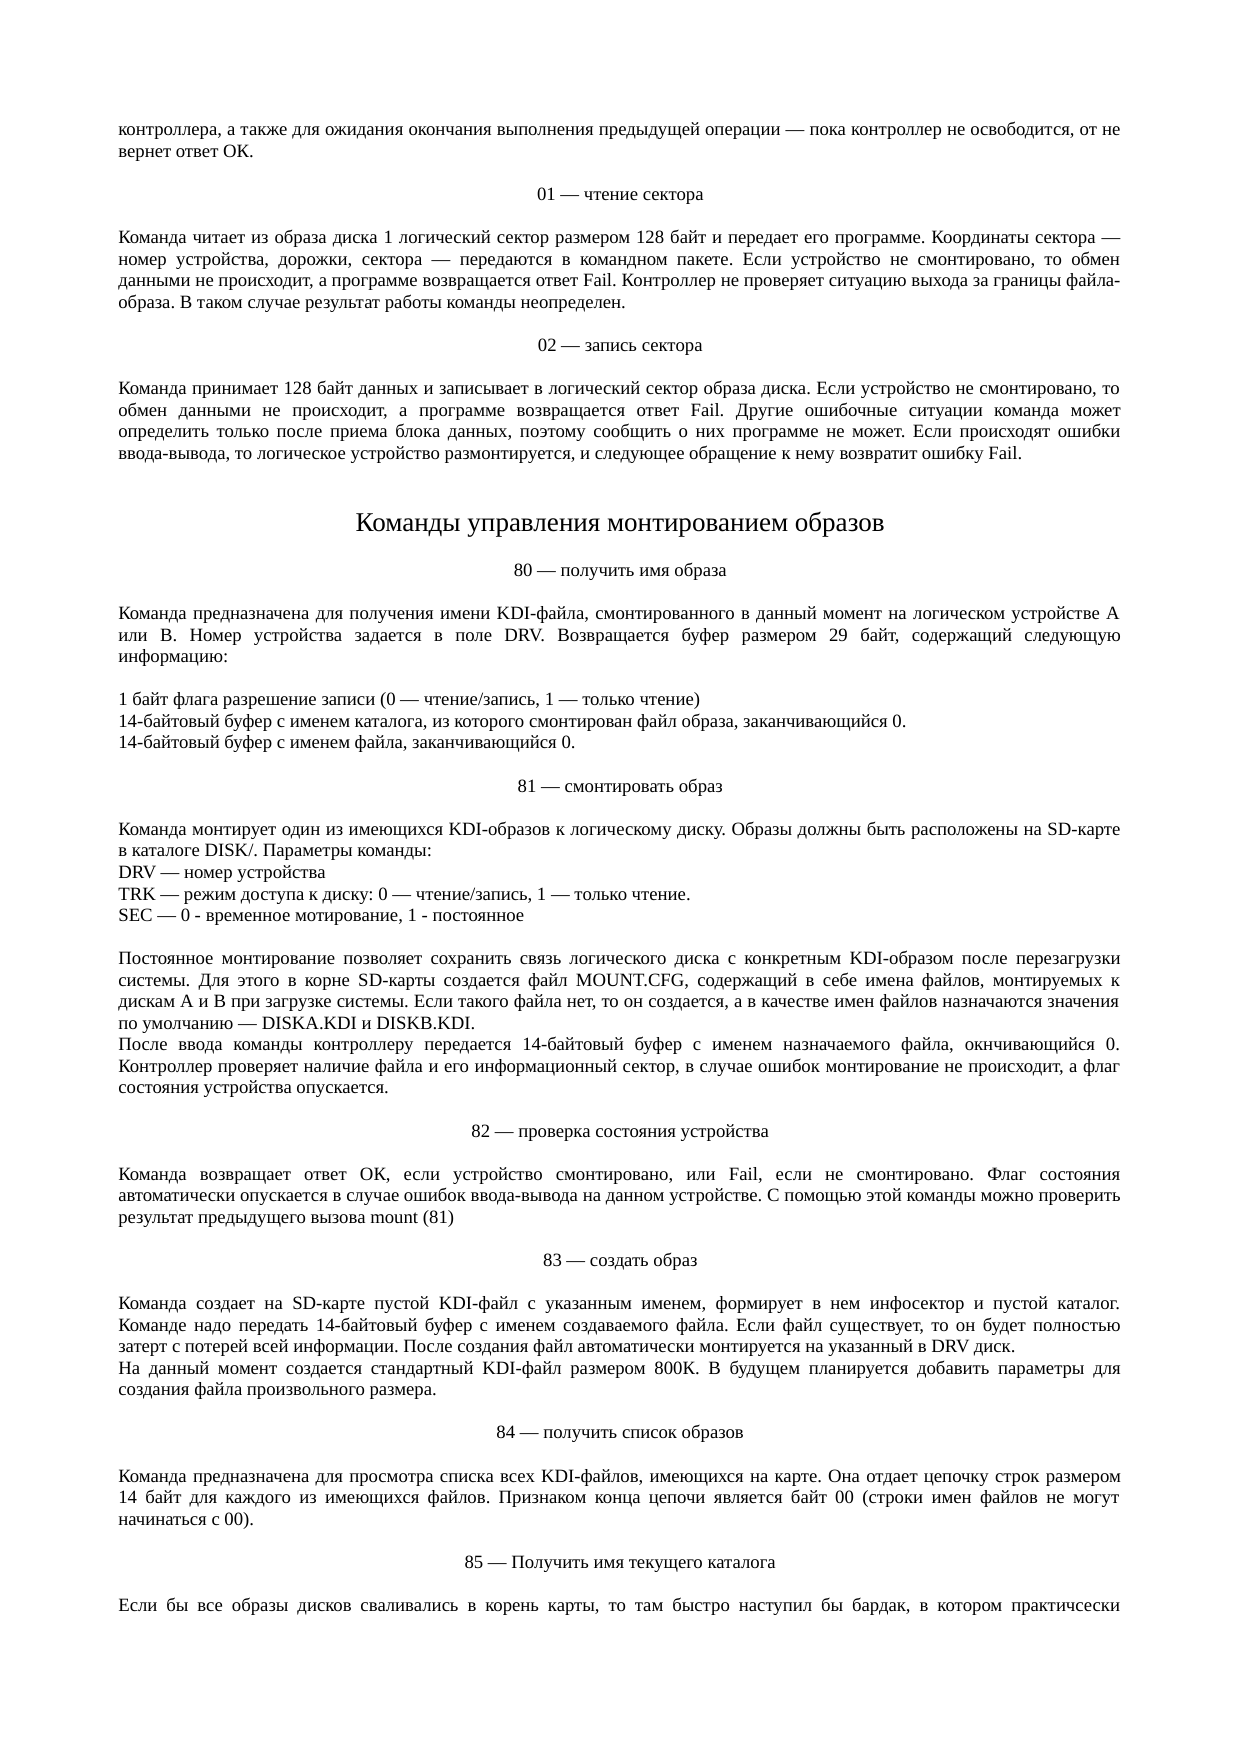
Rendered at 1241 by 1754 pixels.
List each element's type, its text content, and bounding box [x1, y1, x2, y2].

text Команды управления монтированием образов [118, 506, 1122, 537]
text 82 — проверка состояния устройства [118, 1119, 1122, 1141]
text Постоянное монтирование позволяет сохранить связь логического диска с конкретным KDI-образом после перезагрузки системы. Для этого в корне SD-карты создается файл MOUNT.CFG, содержащий в себе имена файлов, монтируемых к дискам А и В при загрузке системы. Если такого файла нет, то он создается, а в качестве имен файлов назначаются значения по умолчанию — DISKA.KDI и DISKB.KDI. [118, 947, 1122, 1033]
text Команда предназначена для просмотра списка всех KDI-файлов, имеющихся на карте. Она отдает цепочку строк размером 14 байт для каждого из имеющихся файлов. Признаком конца цепочи является байт 00 (строки имен файлов не могут начинаться с 00). [118, 1464, 1122, 1529]
text После ввода команды контроллеру передается 14-байтовый буфер с именем назначаемого файла, окнчивающийся 0. Контроллер проверяет наличие файла и его информационный сектор, в случае ошибок монтирование не происходит, а флаг состояния устройства опускается. [118, 1033, 1122, 1098]
text Команда предназначена для получения имени KDI-файла, смонтированного в данный момент на логическом устройстве A или B. Номер устройства задается в поле DRV. Возвращается буфер размером 29 байт, содержащий следующую информацию: [118, 602, 1122, 667]
text 02 — запись сектора [118, 334, 1122, 355]
text 83 — создать образ [118, 1249, 1122, 1271]
text 84 — получить список образов [118, 1421, 1122, 1443]
text SEC — 0 - временное мотирование, 1 - постоянное [118, 904, 1122, 926]
text 81 — смонтировать образ [118, 774, 1122, 796]
text Команда принимает 128 байт данных и записывает в логический сектор образа диска. Если устройство не смонтировано, то обмен данными не происходит, а программе возвращается ответ Fail. Другие ошибочные ситуации команда может определить только после приема блока данных, поэтому сообщить о них программе не может. Если происходят ошибки ввода-вывода, то логическое устройство размонтируется, и следующее обращение к нему возвратит ошибку Fail. [118, 377, 1122, 463]
text 1 байт флага разрешение записи (0 — чтение/запись, 1 — только чтение) [118, 688, 1122, 710]
text 14-байтовый буфер с именем файла, заканчивающийся 0. [118, 731, 1122, 753]
text Команда читает из образа диска 1 логический сектор размером 128 байт и передает его программе. Координаты сектора — номер устройства, дорожки, сектора — передаются в командном пакете. Если устройство не смонтировано, то обмен данными не происходит, а программе возвращается ответ Fail. Контроллер не проверяет ситуацию выхода за границы файла-образа. В таком случае результат работы команды неопределен. [118, 226, 1122, 312]
text Команда возвращает ответ ОК, если устройство смонтировано, или Fail, если не смонтировано. Флаг состояния автоматически опускается в случае ошибок ввода-вывода на данном устройстве. С помощью этой команды можно проверить результат предыдущего вызова mount (81) [118, 1163, 1122, 1227]
text TRK — режим доступа к диску: 0 — чтение/запись, 1 — только чтение. [118, 882, 1122, 904]
text На данный момент создается стандартный KDI-файл размером 800К. В будущем планируется добавить параметры для создания файла произвольного размера. [118, 1357, 1122, 1400]
text Если бы все образы дисков сваливались в корень карты, то там быстро наступил бы бардак, в котором практичсески [118, 1594, 1122, 1616]
text 14-байтовый буфер с именем каталога, из которого смонтирован файл образа, заканчивающийся 0. [118, 710, 1122, 731]
text 85 — Получить имя текущего каталога [118, 1551, 1122, 1572]
text 01 — чтение сектора [118, 183, 1122, 204]
text контроллера, а также для ожидания окончания выполнения предыдущей операции — пока контроллер не освободится, от не вернет ответ ОК. [118, 118, 1122, 161]
text 80 — получить имя образа [118, 559, 1122, 581]
text Команда монтирует один из имеющихся KDI-образов к логическому диску. Образы должны быть расположены на SD-карте в каталоге DISK/. Параметры команды: [118, 818, 1122, 861]
text DRV — номер устройства [118, 861, 1122, 882]
text Команда создает на SD-карте пустой KDI-файл с указанным именем, формирует в нем инфосектор и пустой каталог. Команде надо передать 14-байтовый буфер с именем создаваемого файла. Если файл существует, то он будет полностью затерт с потерей всей информации. После создания файл автоматически монтируется на указанный в DRV диск. [118, 1292, 1122, 1357]
